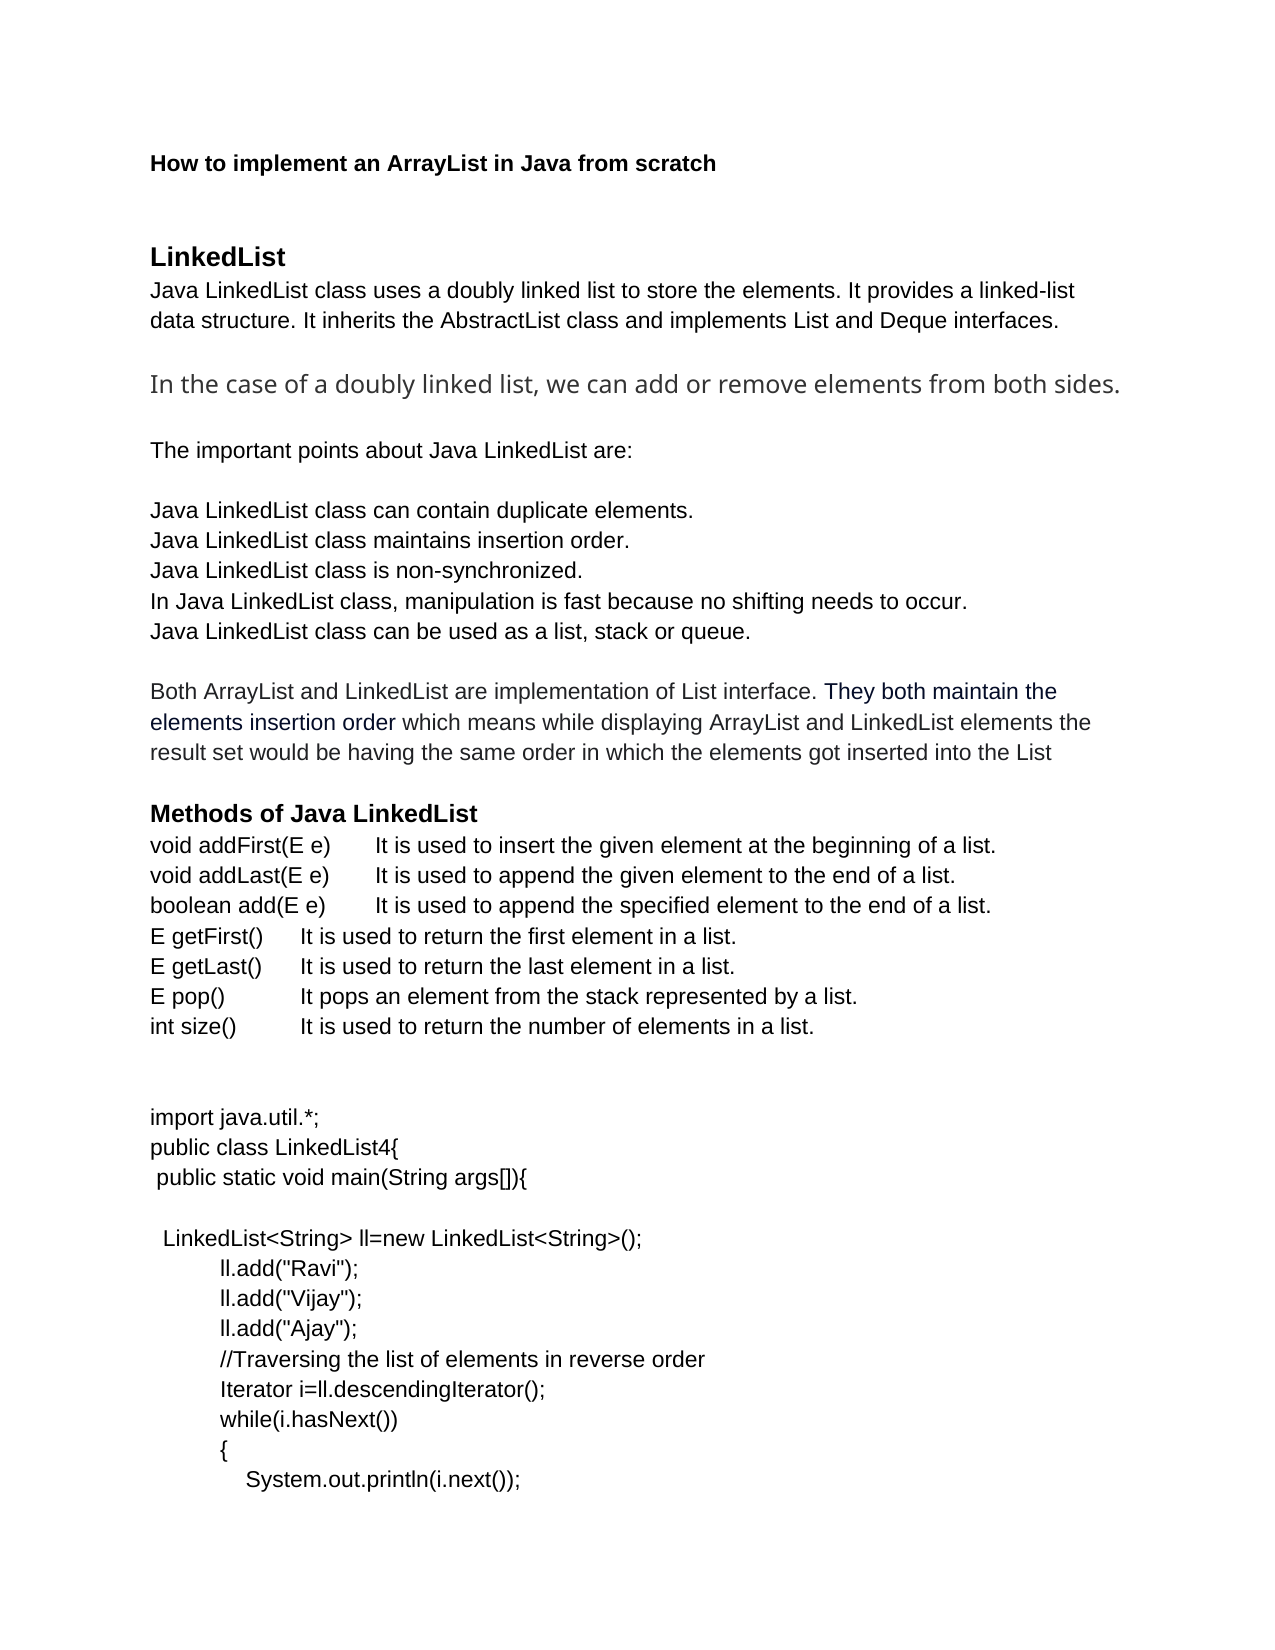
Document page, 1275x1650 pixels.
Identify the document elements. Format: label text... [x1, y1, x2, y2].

text Both ArrayList and LinkedList are implementation of List interface. They both maintain the elements insertion order which means while displaying ArrayList and LinkedList elements the result set would be having the same order in which the elements got inserted into the List [150, 678, 1125, 765]
text Java LinkedList class can be used as a list, stack or queue. [150, 618, 1125, 644]
text Java LinkedList class maintains insertion order. [150, 527, 1125, 553]
text while(i.hasNext()) [150, 1406, 1125, 1432]
text //Traversing the list of elements in reverse order [150, 1346, 1125, 1372]
text Java LinkedList class is non-synchronized. [150, 557, 1125, 584]
text void addLast(E e) It is used to append the given element to the end of a list. [150, 862, 1125, 889]
text ll.add("Ajay"); [150, 1315, 1125, 1342]
text Java LinkedList class can contain duplicate elements. [150, 497, 1125, 523]
text System.out.println(i.next()); [150, 1466, 1125, 1493]
text import java.util.*; [150, 1104, 1125, 1130]
text void addFirst(E e) It is used to insert the given element at the beginning of a list. [150, 832, 1125, 858]
text In Java LinkedList class, manipulation is fast because no shifting needs to occur. [150, 588, 1125, 614]
text boolean add(E e) It is used to append the specified element to the end of a list. [150, 892, 1125, 919]
text public static void main(String args[]){ [150, 1164, 1125, 1191]
text The important points about Java LinkedList are: [150, 437, 1125, 463]
text int size() It is used to return the number of elements in a list. [150, 1013, 1125, 1040]
text How to implement an ArrayList in Java from scratch [150, 150, 1125, 176]
text LinkedList [150, 241, 1125, 272]
text ll.add("Vijay"); [150, 1285, 1125, 1312]
text Java LinkedList class uses a doubly linked list to store the elements. It provides a linked-list data structure. It inherits the AbstractList class and implements List and Deque interfaces. [150, 277, 1125, 333]
text E getFirst() It is used to return the first element in a list. [150, 923, 1125, 949]
text LinkedList<String> ll=new LinkedList<String>(); [150, 1225, 1125, 1251]
text Iterator i=ll.descendingIterator(); [150, 1376, 1125, 1402]
text { [150, 1436, 1125, 1463]
text E pop() It pops an element from the stack represented by a list. [150, 983, 1125, 1009]
text In the case of a doubly linked list, we can add or remove elements from both sides. [150, 367, 1125, 401]
text E getLast() It is used to return the last element in a list. [150, 953, 1125, 979]
text Methods of Java LinkedList [150, 799, 1125, 828]
text public class LinkedList4{ [150, 1134, 1125, 1161]
text ll.add("Ravi"); [150, 1255, 1125, 1281]
